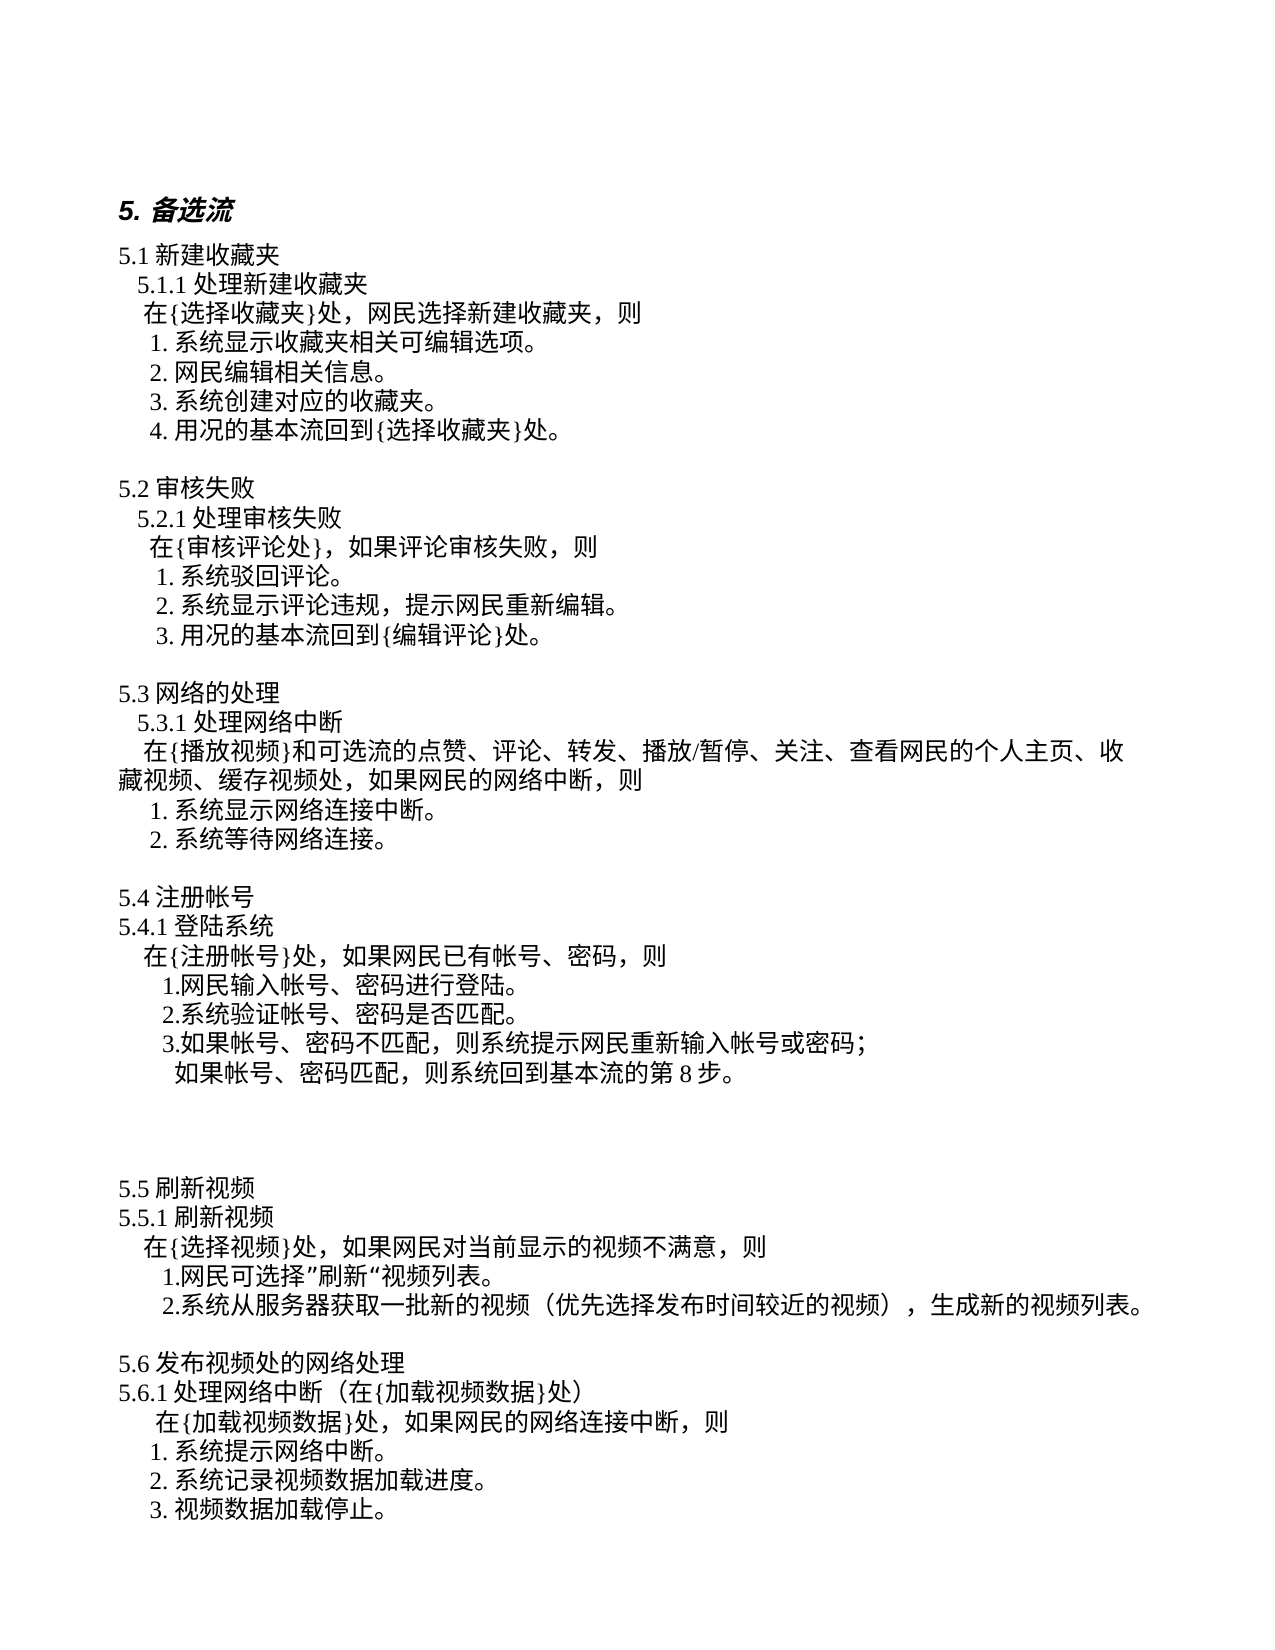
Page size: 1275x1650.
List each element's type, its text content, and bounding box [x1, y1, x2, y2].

text 5.3.1 处理网络中断 [118, 708, 1157, 737]
text 5.2 审核失败 [118, 474, 1157, 504]
text 在{注册帐号}处，如果网民已有帐号、密码，则 [118, 942, 1157, 971]
text 1.网民可选择”刷新“视频列表。 [118, 1262, 1157, 1291]
text 3.如果帐号、密码不匹配，则系统提示网民重新输入帐号或密码； [118, 1029, 1157, 1059]
text 5.6.1处理网络中断（在{加载视频数据}处） [118, 1378, 1157, 1408]
text 在{审核评论处}，如果评论审核失败，则 [118, 533, 1157, 562]
text 1. 系统显示收藏夹相关可编辑选项。 [118, 328, 1157, 358]
text 5.4.1 登陆系统 [118, 912, 1157, 942]
text 1. 系统提示网络中断。 [118, 1437, 1157, 1466]
text 3. 视频数据加载停止。 [118, 1496, 1157, 1525]
text 2.系统从服务器获取一批新的视频（优先选择发布时间较近的视频），生成新的视频列表。 [118, 1291, 1157, 1321]
text 2. 系统记录视频数据加载进度。 [118, 1466, 1157, 1496]
text 2. 系统显示评论违规，提示网民重新编辑。 [118, 591, 1157, 621]
text 1. 系统驳回评论。 [118, 562, 1157, 591]
text 1.网民输入帐号、密码进行登陆。 [118, 971, 1157, 1000]
text 2. 系统等待网络连接。 [118, 825, 1157, 854]
text 2.系统验证帐号、密码是否匹配。 [118, 1000, 1157, 1029]
text 2. 网民编辑相关信息。 [118, 358, 1157, 387]
text 5.1.1 处理新建收藏夹 [118, 270, 1157, 299]
text 5.3 网络的处理 [118, 679, 1157, 708]
text 在{播放视频}和可选流的点赞、评论、转发、播放/暂停、关注、查看网民的个人主页、收 藏视频、缓存视频处，如果网民的网络中断，则 [118, 737, 1157, 796]
text 在{加载视频数据}处，如果网民的网络连接中断，则 [118, 1408, 1157, 1437]
text 1. 系统显示网络连接中断。 [118, 796, 1157, 825]
text 如果帐号、密码匹配，则系统回到基本流的第8步。 [118, 1059, 1157, 1088]
text 3. 系统创建对应的收藏夹。 [118, 387, 1157, 416]
text 5.2.1处理审核失败 [118, 504, 1157, 533]
text 4. 用况的基本流回到{选择收藏夹}处。 [118, 416, 1157, 446]
text 在{选择收藏夹}处，网民选择新建收藏夹，则 [118, 299, 1157, 328]
subtitle 5. 备选流 [118, 188, 1157, 228]
text 5.6 发布视频处的网络处理 [118, 1349, 1157, 1378]
text 5.4 注册帐号 [118, 883, 1157, 912]
text 5.5 刷新视频 [118, 1174, 1157, 1203]
text 5.5.1 刷新视频 [118, 1203, 1157, 1233]
text 在{选择视频}处，如果网民对当前显示的视频不满意，则 [118, 1233, 1157, 1262]
text 3. 用况的基本流回到{编辑评论}处。 [118, 621, 1157, 650]
text 5.1 新建收藏夹 [118, 241, 1157, 270]
